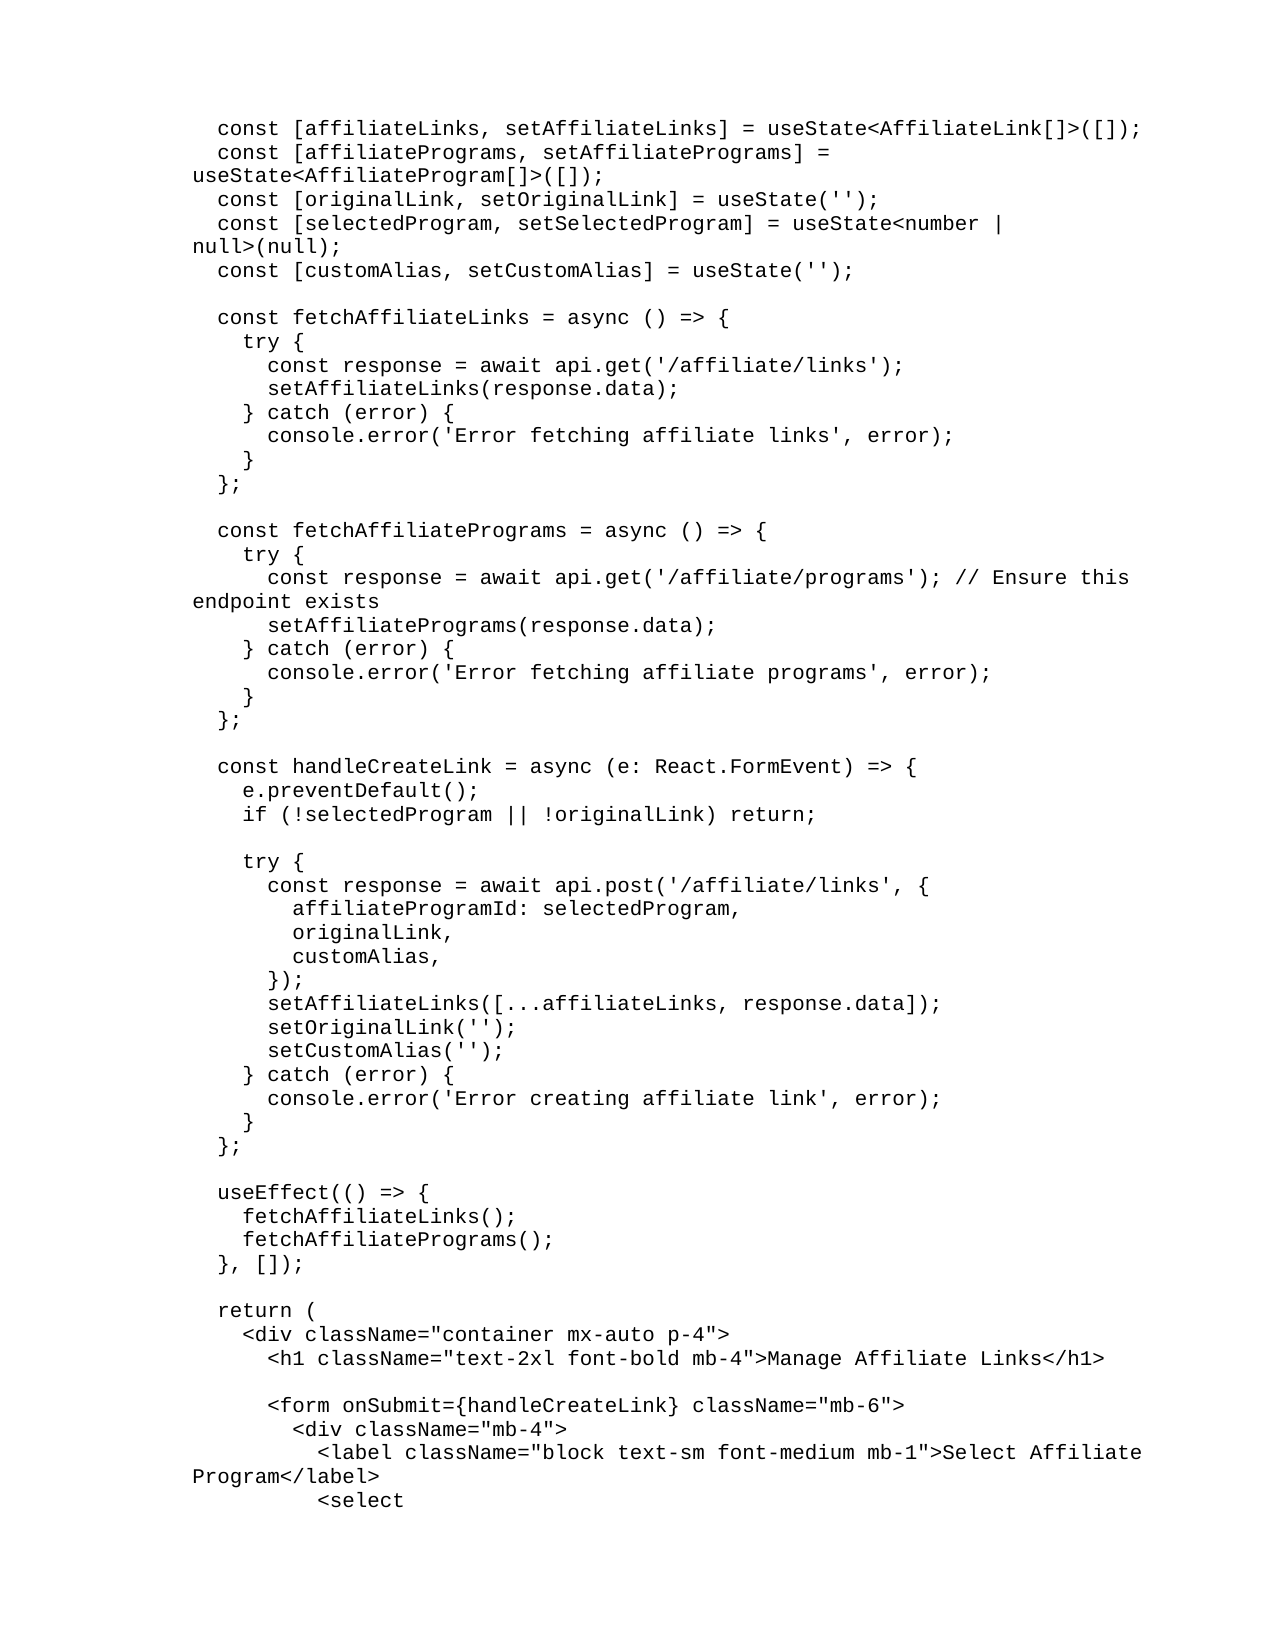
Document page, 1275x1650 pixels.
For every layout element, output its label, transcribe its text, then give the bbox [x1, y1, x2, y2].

list const fetchAffiliatePrograms = async () => { [162, 520, 1157, 544]
list console.error('Error fetching affiliate programs', error); [162, 662, 1157, 686]
list <select [162, 1489, 1157, 1513]
list setOriginalLink(''); [162, 1017, 1157, 1040]
list try { [162, 544, 1157, 567]
list <label className="block text-sm font-medium mb-1">Select Affiliate Program</label> [162, 1442, 1157, 1489]
list if (!selectedProgram || !originalLink) return; [162, 804, 1157, 827]
list try { [162, 851, 1157, 875]
list customAlias, [162, 946, 1157, 969]
list }; [162, 709, 1157, 733]
list <form onSubmit={handleCreateLink} className="mb-6"> [162, 1395, 1157, 1419]
list setAffiliateLinks([...affiliateLinks, response.data]); [162, 993, 1157, 1017]
list const [originalLink, setOriginalLink] = useState(''); [162, 189, 1157, 213]
list const handleCreateLink = async (e: React.FormEvent) => { [162, 757, 1157, 780]
list }); [162, 969, 1157, 993]
list originalLink, [162, 922, 1157, 946]
list } catch (error) { [162, 1064, 1157, 1088]
list fetchAffiliateLinks(); [162, 1206, 1157, 1229]
list } catch (error) { [162, 402, 1157, 426]
list }, []); [162, 1253, 1157, 1277]
list }; [162, 473, 1157, 496]
list return ( [162, 1300, 1157, 1324]
list affiliateProgramId: selectedProgram, [162, 898, 1157, 922]
list const response = await api.get('/affiliate/links'); [162, 354, 1157, 378]
list setCustomAlias(''); [162, 1040, 1157, 1064]
list const response = await api.post('/affiliate/links', { [162, 875, 1157, 898]
list } [162, 1111, 1157, 1135]
list console.error('Error fetching affiliate links', error); [162, 426, 1157, 449]
list try { [162, 331, 1157, 354]
list } [162, 686, 1157, 709]
list fetchAffiliatePrograms(); [162, 1229, 1157, 1253]
list <div className="mb-4"> [162, 1419, 1157, 1442]
list console.error('Error creating affiliate link', error); [162, 1088, 1157, 1111]
list const [selectedProgram, setSelectedProgram] = useState<number | null>(null); [162, 213, 1157, 260]
list useEffect(() => { [162, 1182, 1157, 1206]
list const [affiliateLinks, setAffiliateLinks] = useState<AffiliateLink[]>([]); [162, 118, 1157, 142]
list setAffiliatePrograms(response.data); [162, 615, 1157, 638]
list }; [162, 1135, 1157, 1158]
list <h1 className="text-2xl font-bold mb-4">Manage Affiliate Links</h1> [162, 1348, 1157, 1371]
list const [affiliatePrograms, setAffiliatePrograms] = useState<AffiliateProgram[]>([]); [162, 142, 1157, 189]
list setAffiliateLinks(response.data); [162, 378, 1157, 402]
list const [customAlias, setCustomAlias] = useState(''); [162, 260, 1157, 284]
list e.preventDefault(); [162, 780, 1157, 804]
list <div className="container mx-auto p-4"> [162, 1324, 1157, 1348]
list } catch (error) { [162, 638, 1157, 662]
list const fetchAffiliateLinks = async () => { [162, 307, 1157, 331]
list } [162, 449, 1157, 473]
list const response = await api.get('/affiliate/programs'); // Ensure this endpoint exists [162, 567, 1157, 615]
